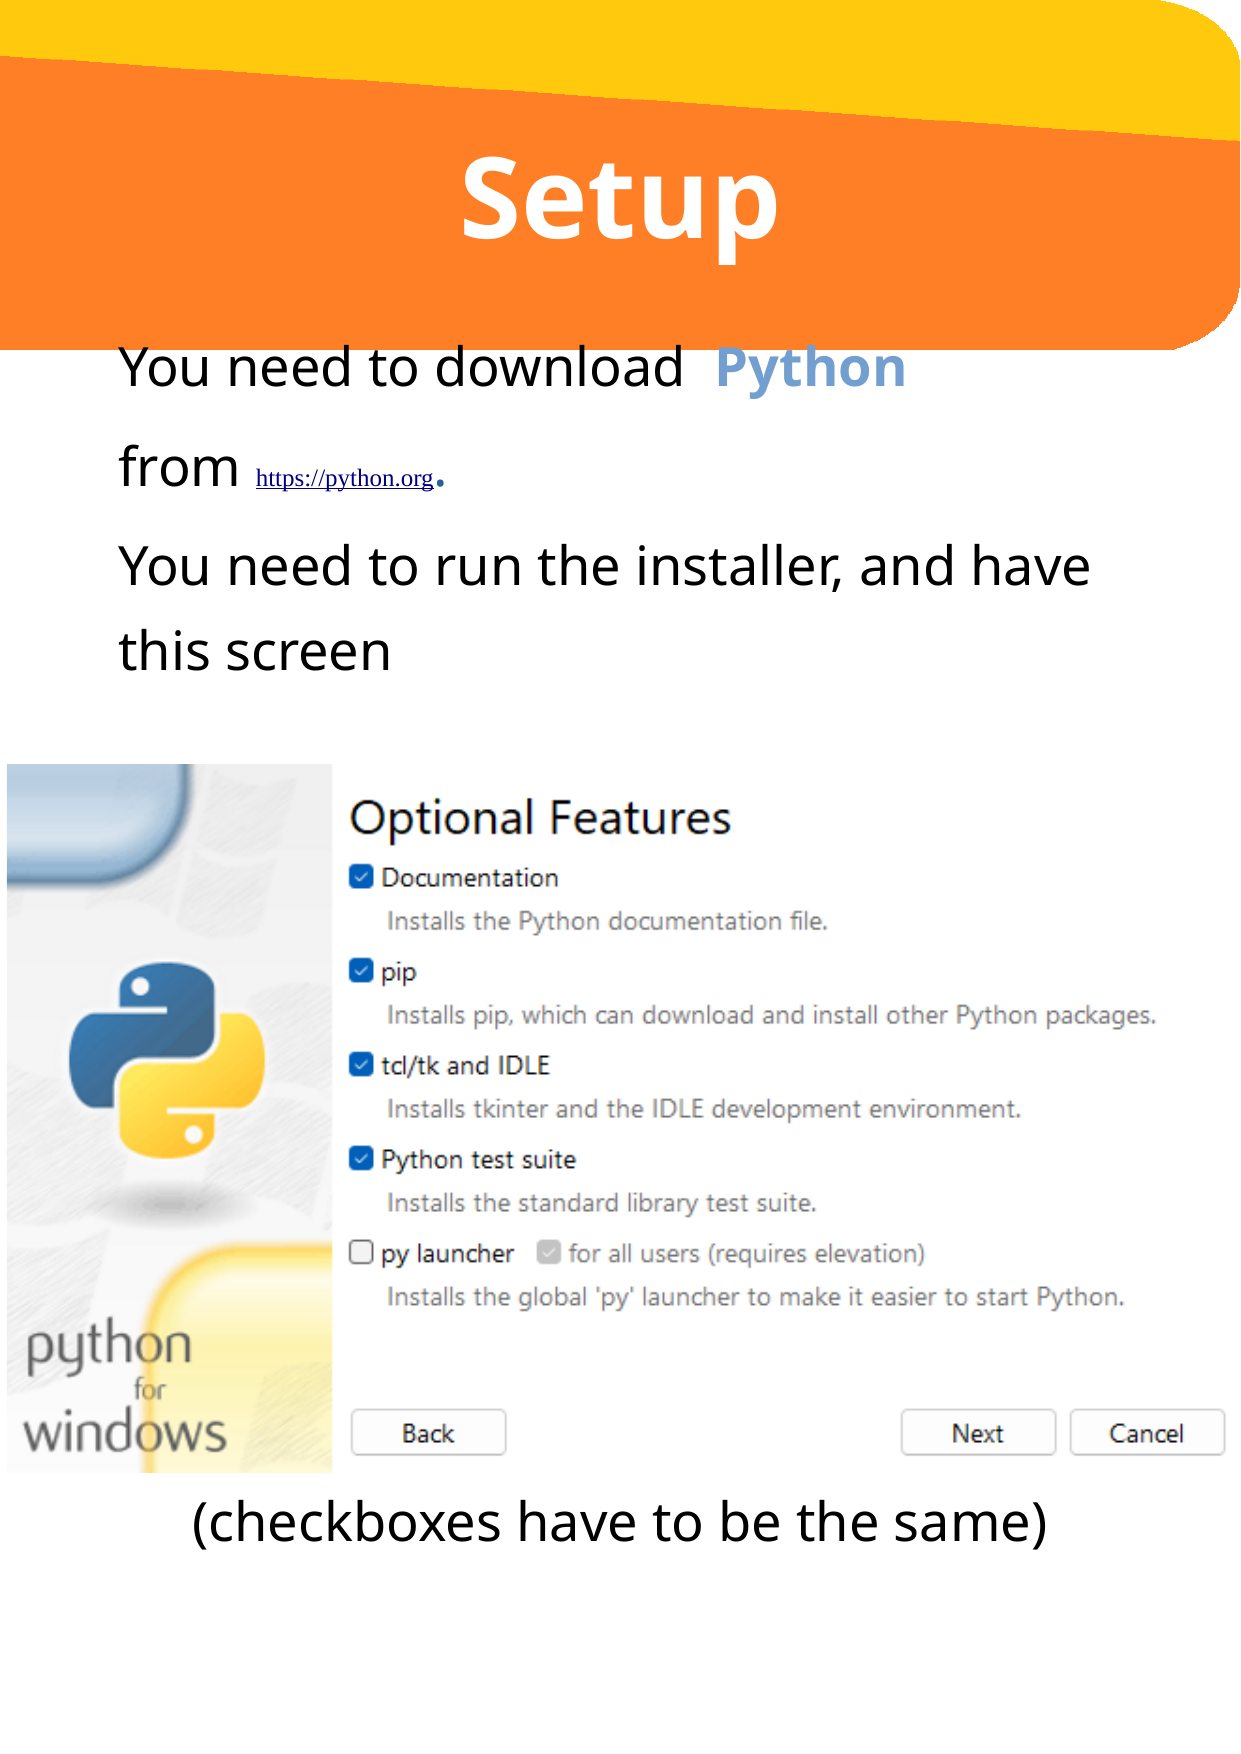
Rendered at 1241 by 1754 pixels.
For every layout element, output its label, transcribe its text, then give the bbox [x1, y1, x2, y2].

text You need to run the installer, and have this screen [118, 528, 1122, 686]
text [118, 712, 1122, 764]
text from https://python.org. [118, 428, 1122, 502]
text (checkboxes have to be the same) [118, 1473, 1122, 1557]
picture [6, 764, 1240, 1473]
text You need to download Python [118, 350, 1122, 403]
